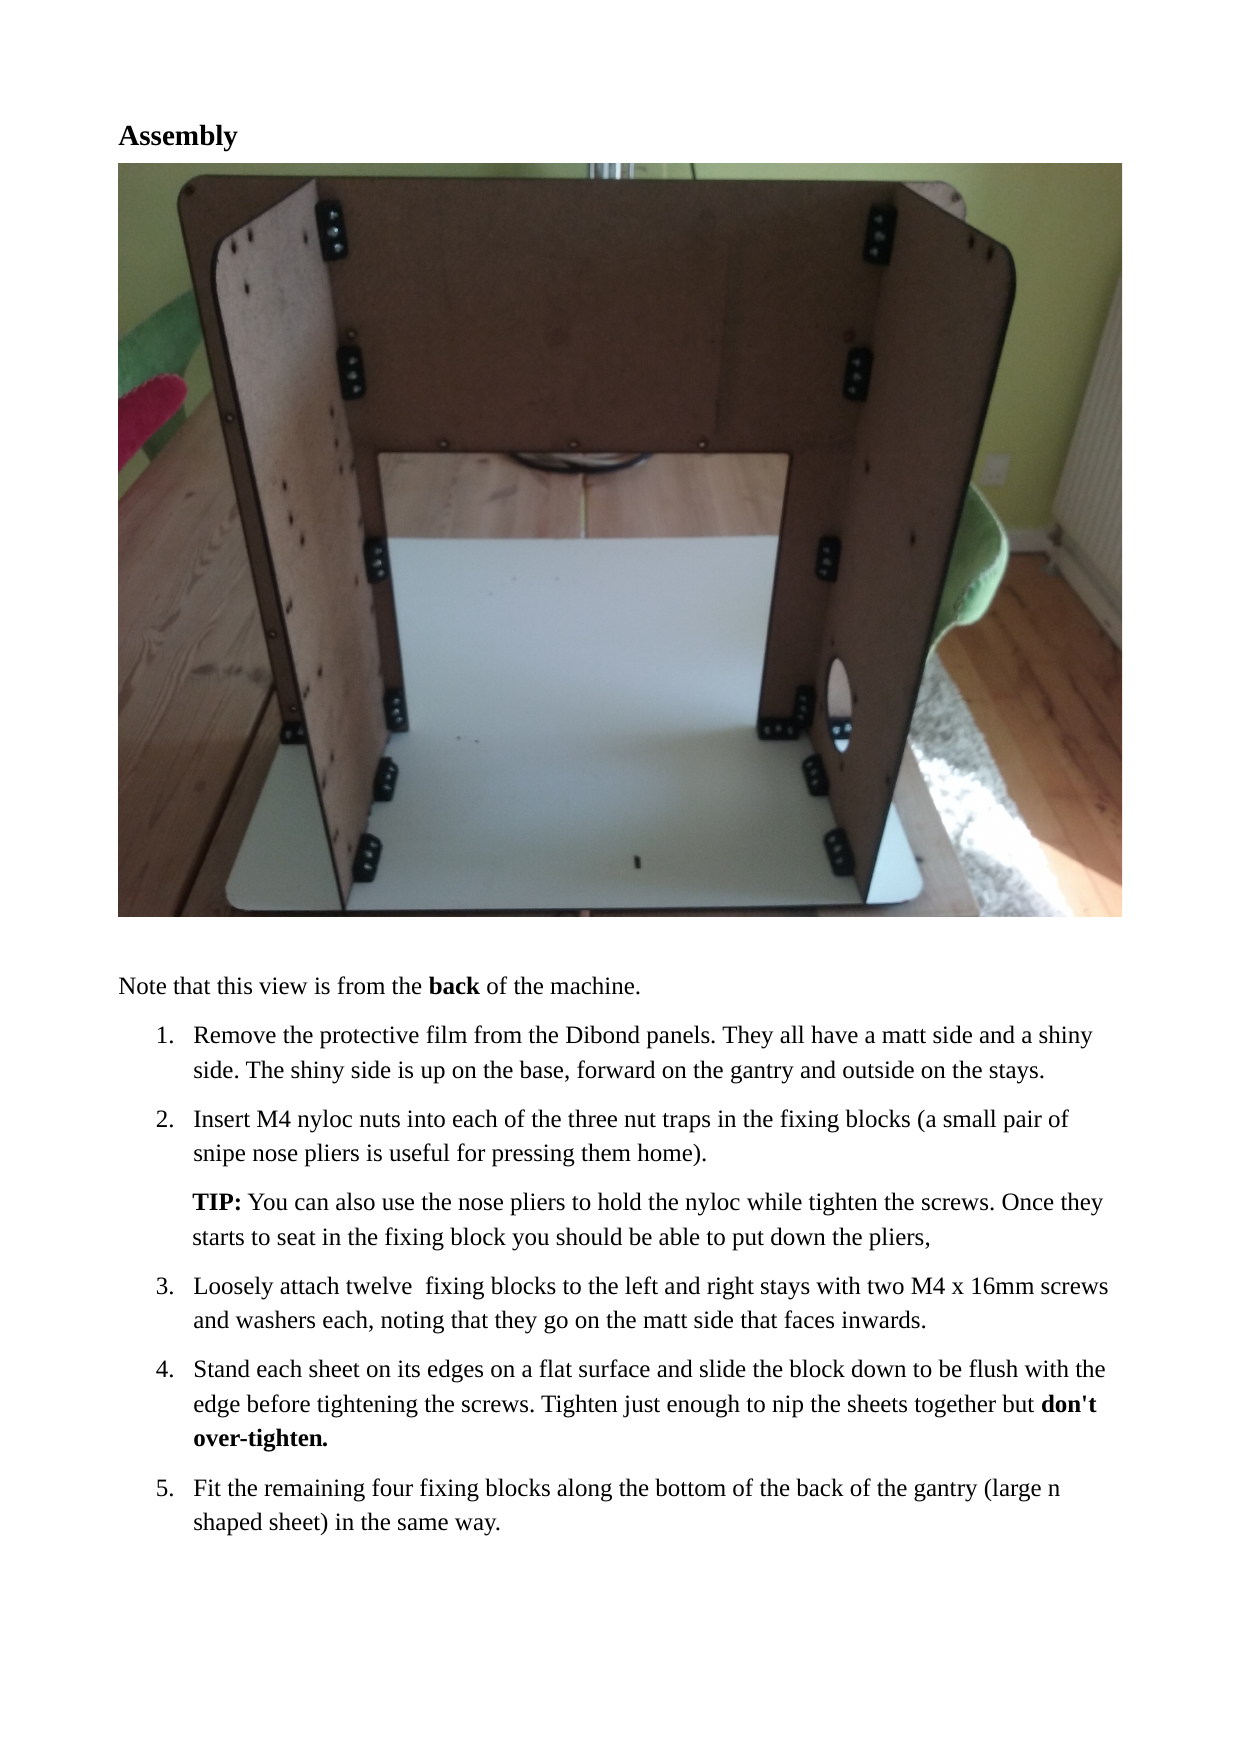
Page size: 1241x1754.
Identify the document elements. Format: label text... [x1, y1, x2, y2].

list Insert M4 nyloc nuts into each of the three nut traps in the fixing blocks (a small pair of snipe nose pliers is useful for pressing them home). [156, 1104, 1122, 1167]
list Fit the remaining four fixing blocks along the bottom of the back of the gantry (large n shaped sheet) in the same way. [156, 1473, 1122, 1536]
list Loosely attach twelve fixing blocks to the left and right stays with two M4 x 16mm screws and washers each, noting that they go on the matt side that faces inwards. [156, 1271, 1122, 1334]
picture [118, 163, 1123, 917]
text Note that this view is from the back of the machine. [118, 971, 1122, 1000]
text TIP: You can also use the nose pliers to hold the nyloc while tighten the screws. Once they starts to seat in the fixing block you should be able to put down the pliers, [192, 1187, 1122, 1251]
list Stand each sheet on its edges on a flat surface and slide the block down to be flush with the edge before tightening the screws. Tighten just enough to nip the sheets together but don't over-tighten. [156, 1354, 1122, 1452]
subtitle Assembly [118, 118, 1122, 152]
list Remove the protective film from the Dibond panels. They all have a matt side and a shiny side. The shiny side is up on the base, forward on the gantry and outside on the stays. [156, 1020, 1122, 1084]
